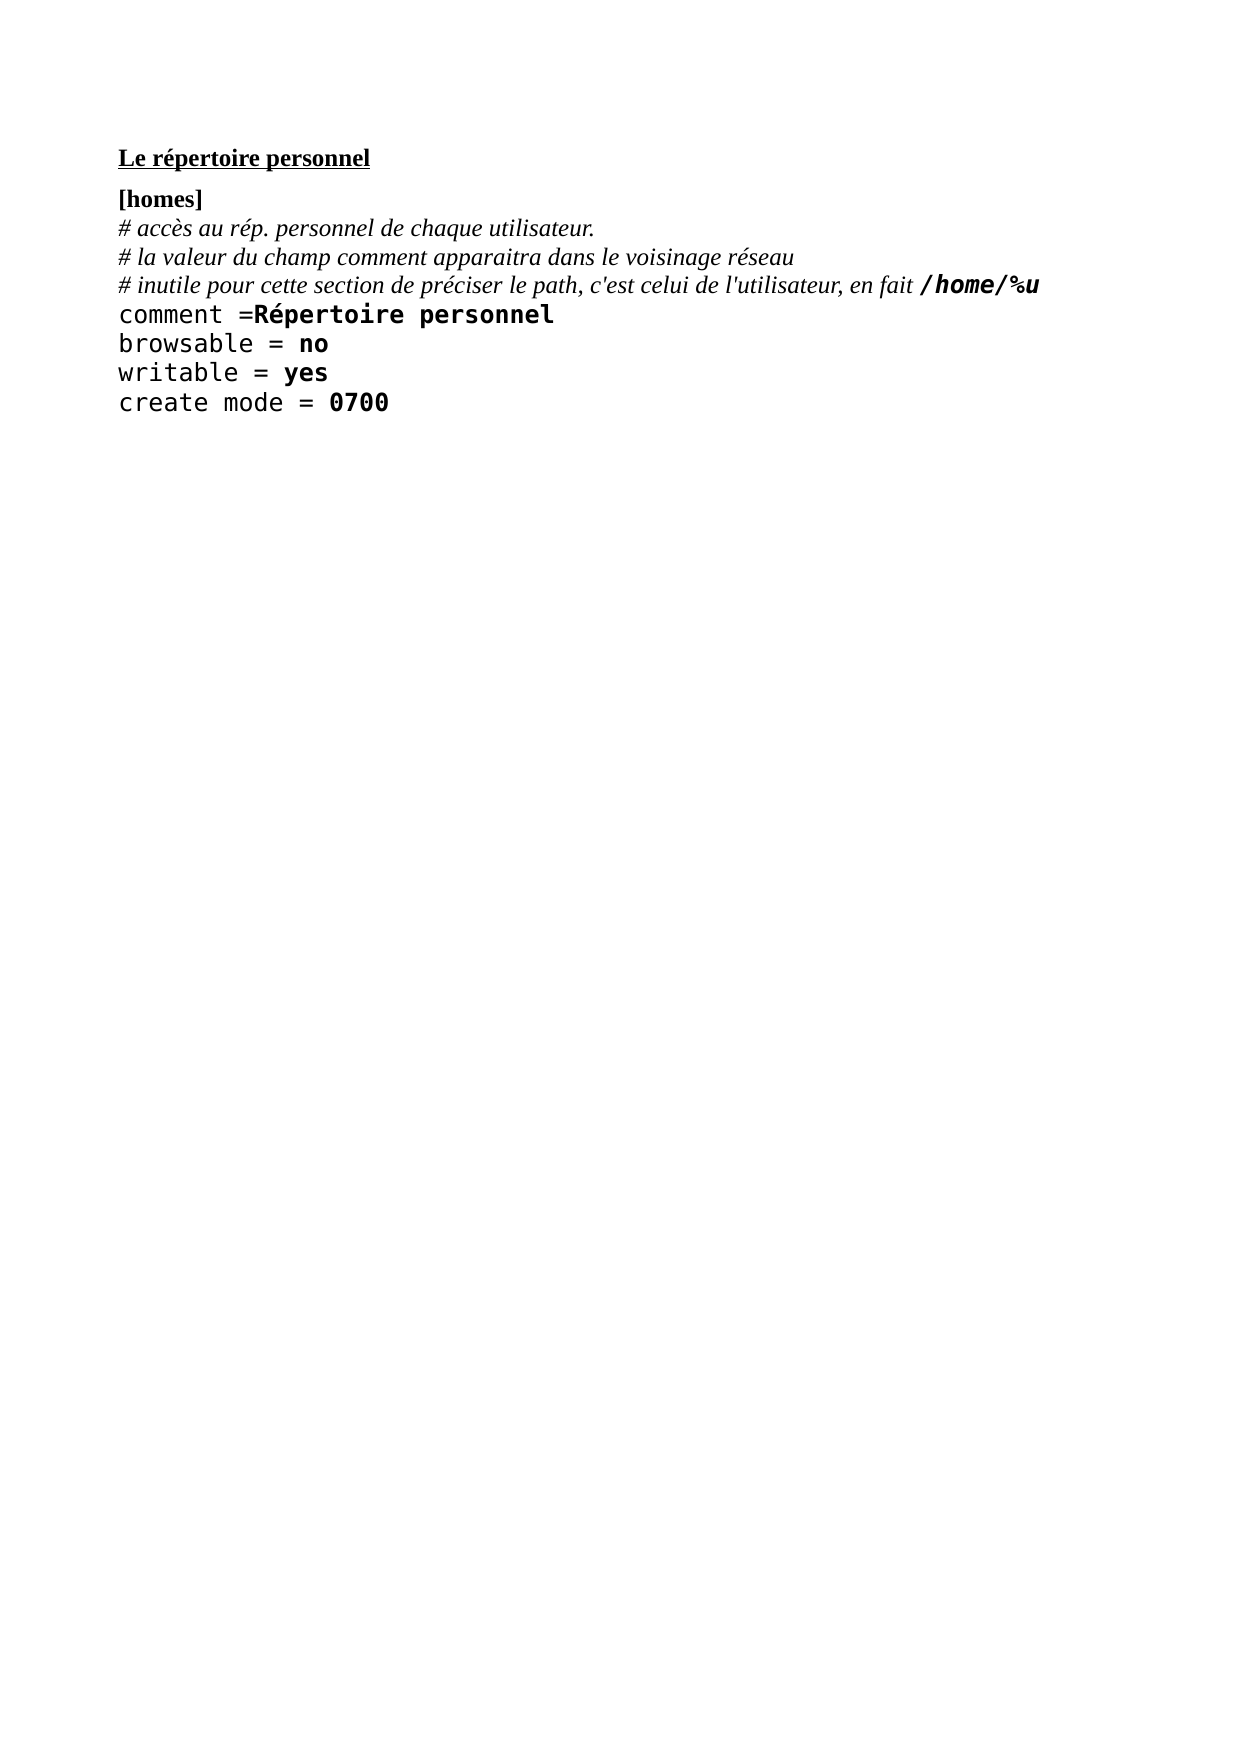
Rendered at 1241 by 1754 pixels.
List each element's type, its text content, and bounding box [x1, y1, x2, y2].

text [homes] # accès au rép. personnel de chaque utilisateur. # la valeur du champ comment apparaitra dans le voisinage réseau # inutile pour cette section de préciser le path, c'est celui de l'utilisateur, en fait /home/%u comment =Répertoire personnel browsable = no writable = yes create mode = 0700 [118, 184, 1122, 417]
subtitle Le répertoire personnel [118, 143, 1122, 172]
